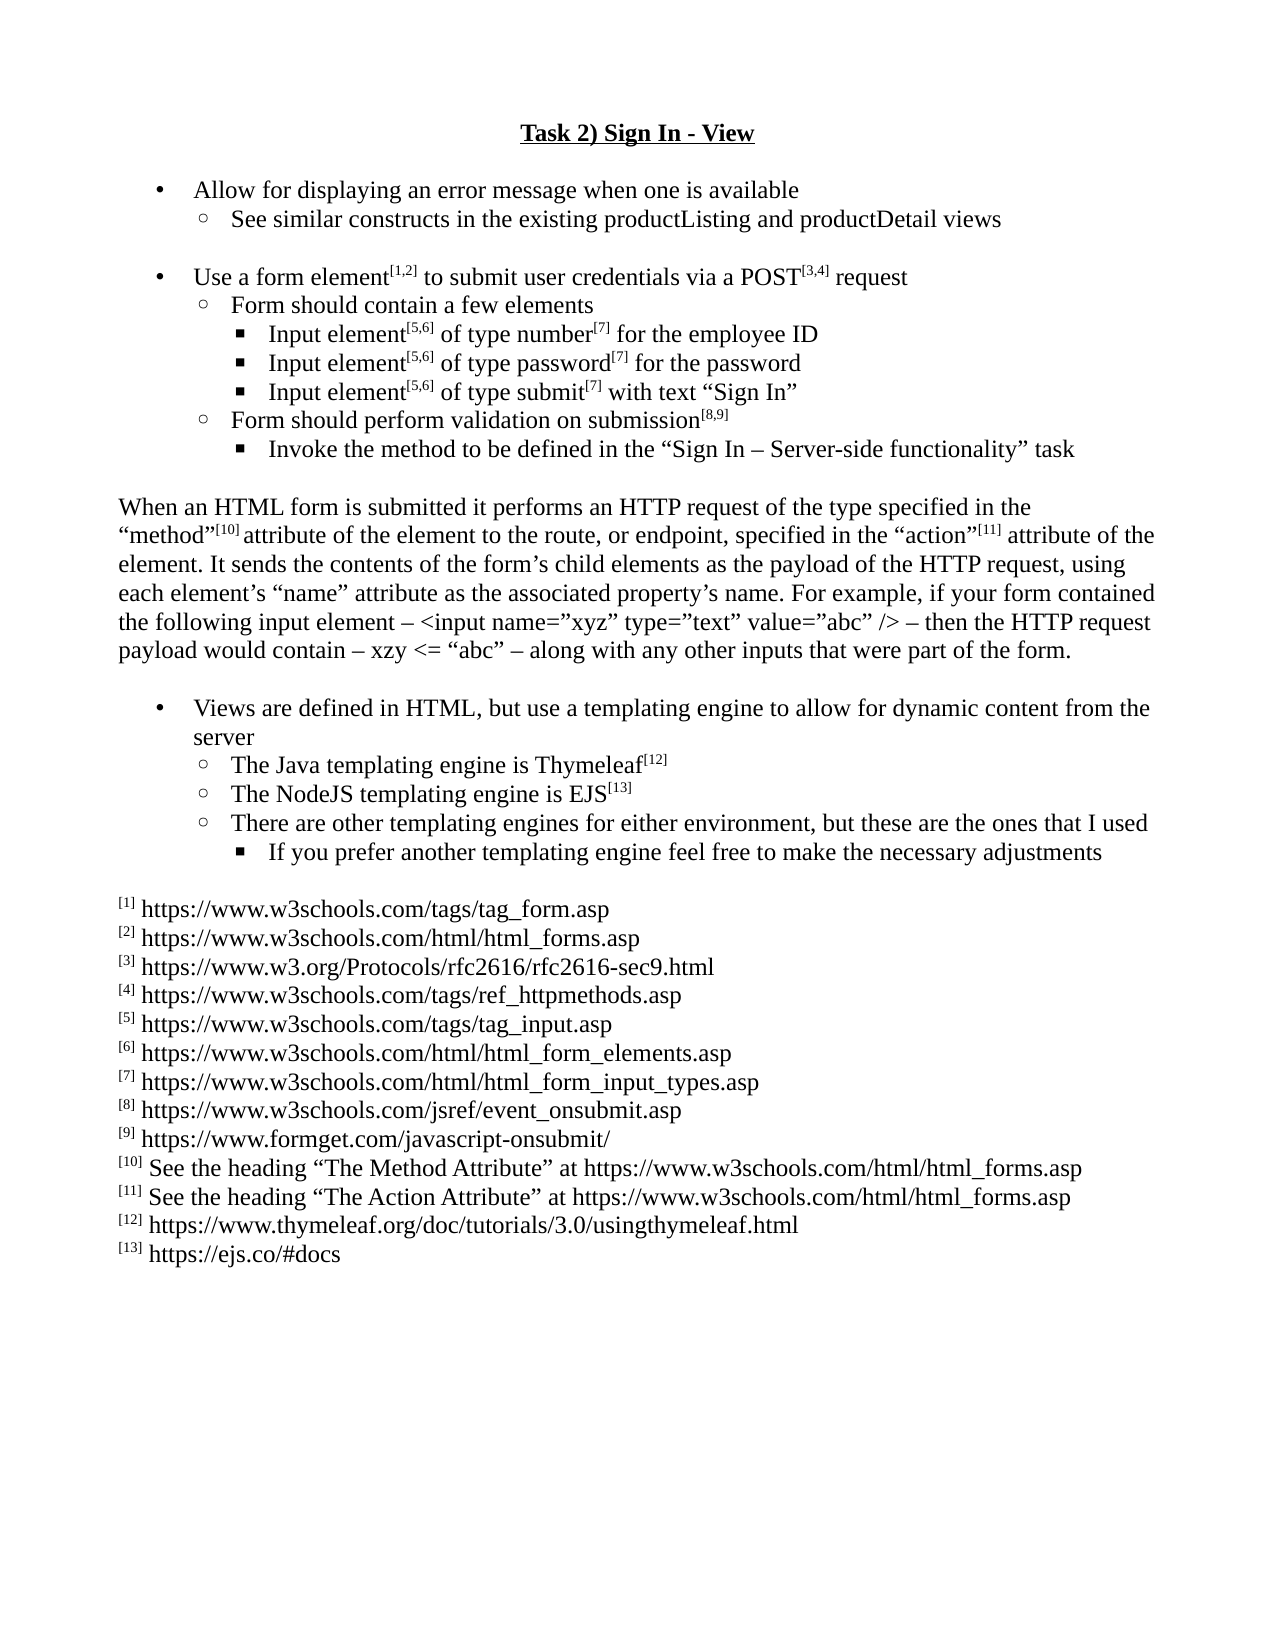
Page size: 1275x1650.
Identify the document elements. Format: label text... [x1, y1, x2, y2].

text [8] https://www.w3schools.com/jsref/event_onsubmit.asp [118, 1096, 1157, 1124]
list Use a form element[1,2] to submit user credentials via a POST[3,4] request [156, 262, 1157, 291]
list The Java templating engine is Thymeleaf[12] [193, 751, 1157, 779]
list Input element[5,6] of type submit[7] with text “Sign In” [231, 377, 1157, 406]
text [9] https://www.formget.com/javascript-onsubmit/ [118, 1124, 1157, 1153]
list Input element[5,6] of type number[7] for the employee ID [231, 319, 1157, 348]
text Task 2) Sign In - View [118, 118, 1157, 147]
text [7] https://www.w3schools.com/html/html_form_input_types.asp [118, 1067, 1157, 1096]
text When an HTML form is submitted it performs an HTTP request of the type specified in the “method”[10] attribute of the element to the route, or endpoint, specified in the “action”[11] attribute of the element. It sends the contents of the form’s child elements as the payload of the HTTP request, using each element’s “name” attribute as the associated property’s name. For example, if your form contained the following input element – <input name=”xyz” type=”text” value=”abc” /> – then the HTTP request payload would contain – xzy <= “abc” – along with any other inputs that were part of the form. [118, 492, 1157, 664]
list Allow for displaying an error message when one is available [156, 176, 1157, 204]
list There are other templating engines for either environment, but these are the ones that I used [193, 808, 1157, 837]
list See similar constructs in the existing productListing and productDetail views [193, 204, 1157, 233]
text [1] https://www.w3schools.com/tags/tag_form.asp [118, 894, 1157, 923]
list Form should perform validation on submission[8,9] [193, 406, 1157, 434]
text [12] https://www.thymeleaf.org/doc/tutorials/3.0/usingthymeleaf.html [118, 1211, 1157, 1239]
list The NodeJS templating engine is EJS[13] [193, 779, 1157, 808]
text [2] https://www.w3schools.com/html/html_forms.asp [118, 923, 1157, 952]
list Form should contain a few elements [193, 291, 1157, 319]
list Invoke the method to be defined in the “Sign In – Server-side functionality” task [231, 434, 1157, 463]
text [10] See the heading “The Method Attribute” at https://www.w3schools.com/html/html_forms.asp [118, 1153, 1157, 1182]
list If you prefer another templating engine feel free to make the necessary adjustments [231, 837, 1157, 866]
text [11] See the heading “The Action Attribute” at https://www.w3schools.com/html/html_forms.asp [118, 1182, 1157, 1211]
list Input element[5,6] of type password[7] for the password [231, 348, 1157, 377]
text [3] https://www.w3.org/Protocols/rfc2616/rfc2616-sec9.html [118, 952, 1157, 981]
text [13] https://ejs.co/#docs [118, 1239, 1157, 1268]
text [4] https://www.w3schools.com/tags/ref_httpmethods.asp [118, 981, 1157, 1009]
list Views are defined in HTML, but use a templating engine to allow for dynamic content from the server [156, 693, 1157, 751]
text [5] https://www.w3schools.com/tags/tag_input.asp [118, 1009, 1157, 1038]
text [6] https://www.w3schools.com/html/html_form_elements.asp [118, 1038, 1157, 1067]
